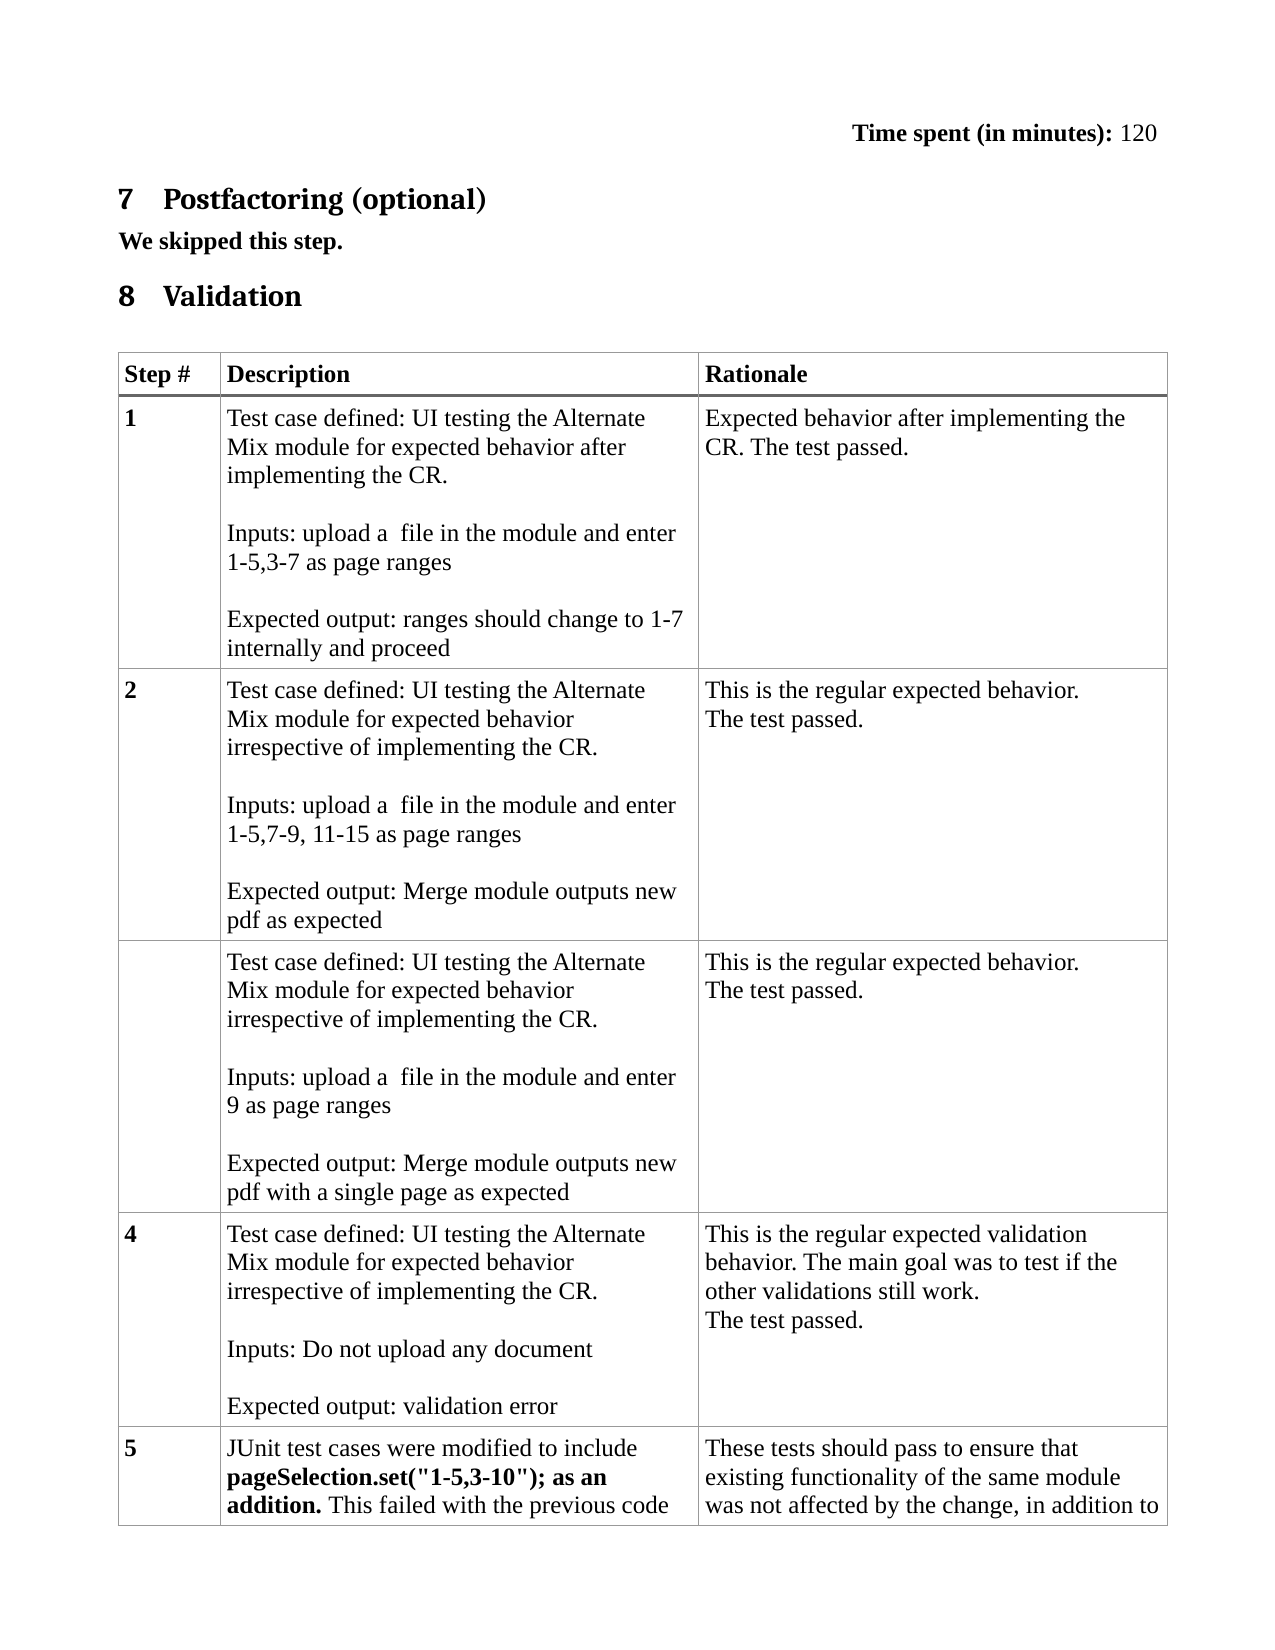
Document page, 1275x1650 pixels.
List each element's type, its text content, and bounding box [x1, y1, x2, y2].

table_cell This is the regular expected behavior. The test passed. [699, 941, 1167, 1212]
table_cell Expected behavior after implementing the CR. The test passed. [699, 397, 1167, 668]
table_cell These tests should pass to ensure that existing functionality of the same module was not affected by the change, in addition to [699, 1427, 1167, 1525]
table_cell Test case defined: UI testing the Alternate Mix module for expected behavior irrespective of implementing the CR. Inputs: upload a file in the module and enter 9 as page ranges Expected output: Merge module outputs new pdf with a single page as expected [221, 941, 698, 1212]
subtitle Postfactoring (optional) [118, 182, 1157, 217]
table_cell Test case defined: UI testing the Alternate Mix module for expected behavior irrespective of implementing the CR. Inputs: Do not upload any document Expected output: validation error [221, 1213, 698, 1426]
table_cell [119, 941, 220, 1212]
table_cell 2 [119, 669, 220, 940]
table_cell 5 [119, 1427, 220, 1525]
table_cell This is the regular expected validation behavior. The main goal was to test if the other validations still work. The test passed. [699, 1213, 1167, 1426]
table_cell Test case defined: UI testing the Alternate Mix module for expected behavior after implementing the CR. Inputs: upload a file in the module and enter 1-5,3-7 as page ranges Expected output: ranges should change to 1-7 internally and proceed [221, 397, 698, 668]
table_header Description [221, 353, 698, 394]
subtitle Validation [118, 280, 1157, 314]
table_cell Test case defined: UI testing the Alternate Mix module for expected behavior irrespective of implementing the CR. Inputs: upload a file in the module and enter 1-5,7-9, 11-15 as page ranges Expected output: Merge module outputs new pdf as expected [221, 669, 698, 940]
table_cell JUnit test cases were modified to include pageSelection.set("1-5,3-10"); as an addition. This failed with the previous code [221, 1427, 698, 1525]
text We skipped this step. [118, 226, 1157, 255]
table_cell 4 [119, 1213, 220, 1426]
text Time spent (in minutes): 120 [118, 118, 1157, 147]
table_cell This is the regular expected behavior. The test passed. [699, 669, 1167, 940]
table_cell 1 [119, 397, 220, 668]
table_header Step # [119, 353, 220, 394]
table_header Rationale [699, 353, 1167, 394]
